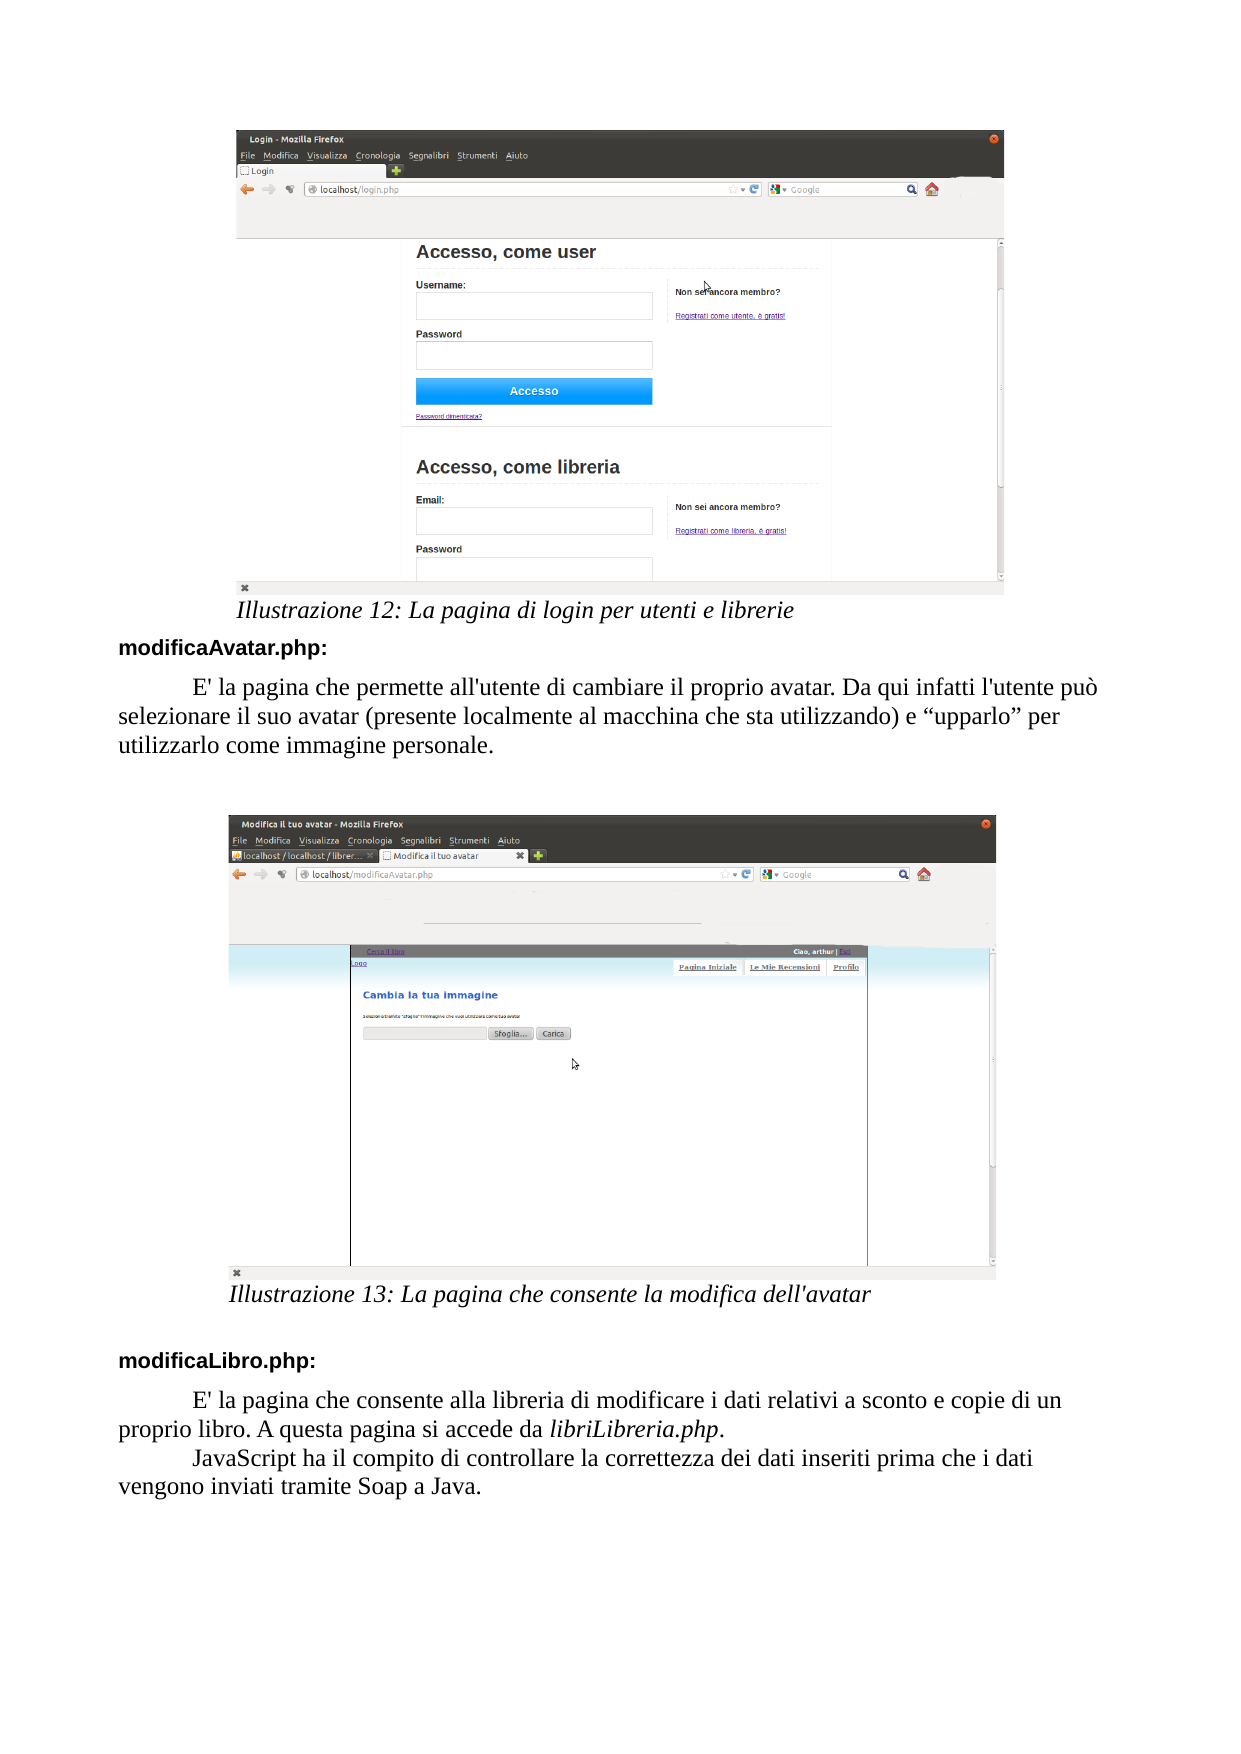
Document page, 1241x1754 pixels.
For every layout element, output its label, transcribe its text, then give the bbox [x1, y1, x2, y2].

picture [236, 130, 1005, 595]
text E' la pagina che permette all'utente di cambiare il proprio avatar. Da qui infatti l'utente può selezionare il suo avatar (presente localmente al macchina che sta utilizzando) e “upparlo” per utilizzarlo come immagine personale. [118, 672, 1122, 758]
text Illustrazione 12: La pagina di login per utenti e librerie [236, 595, 1004, 624]
picture [228, 815, 997, 1280]
subtitle modificaLibro.php: [118, 1347, 1122, 1373]
text JavaScript ha il compito di controllare la correttezza dei dati inseriti prima che i dati vengono inviati tramite Soap a Java. [118, 1443, 1122, 1500]
subtitle modificaAvatar.php: [118, 634, 1122, 660]
text Illustrazione 13: La pagina che consente la modifica dell'avatar [228, 1280, 996, 1308]
text E' la pagina che consente alla libreria di modificare i dati relativi a sconto e copie di un proprio libro. A questa pagina si accede da libriLibreria.php. [118, 1385, 1122, 1443]
